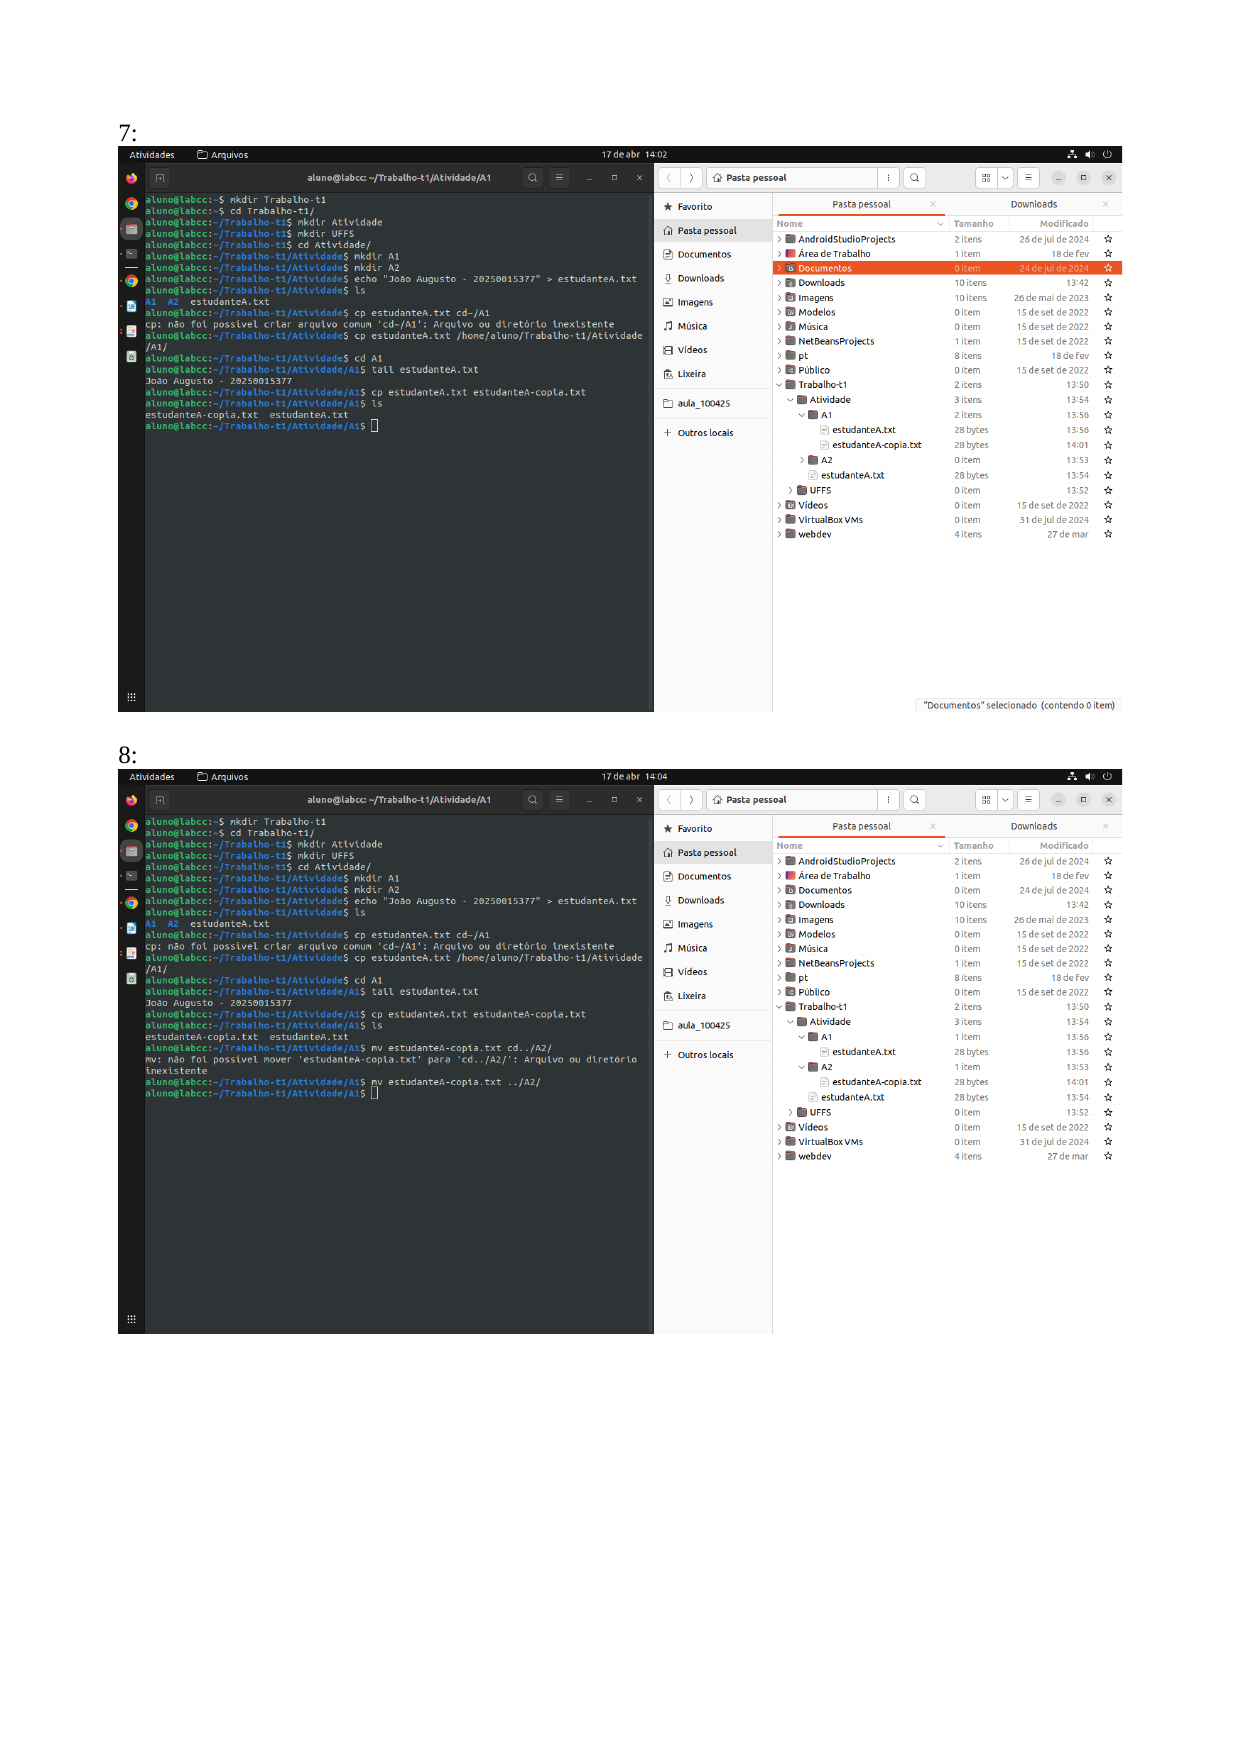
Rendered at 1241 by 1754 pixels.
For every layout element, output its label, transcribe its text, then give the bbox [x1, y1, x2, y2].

text 7: [118, 118, 1122, 146]
picture [118, 146, 1123, 712]
picture [118, 769, 1123, 1334]
text 8: [118, 740, 1122, 769]
